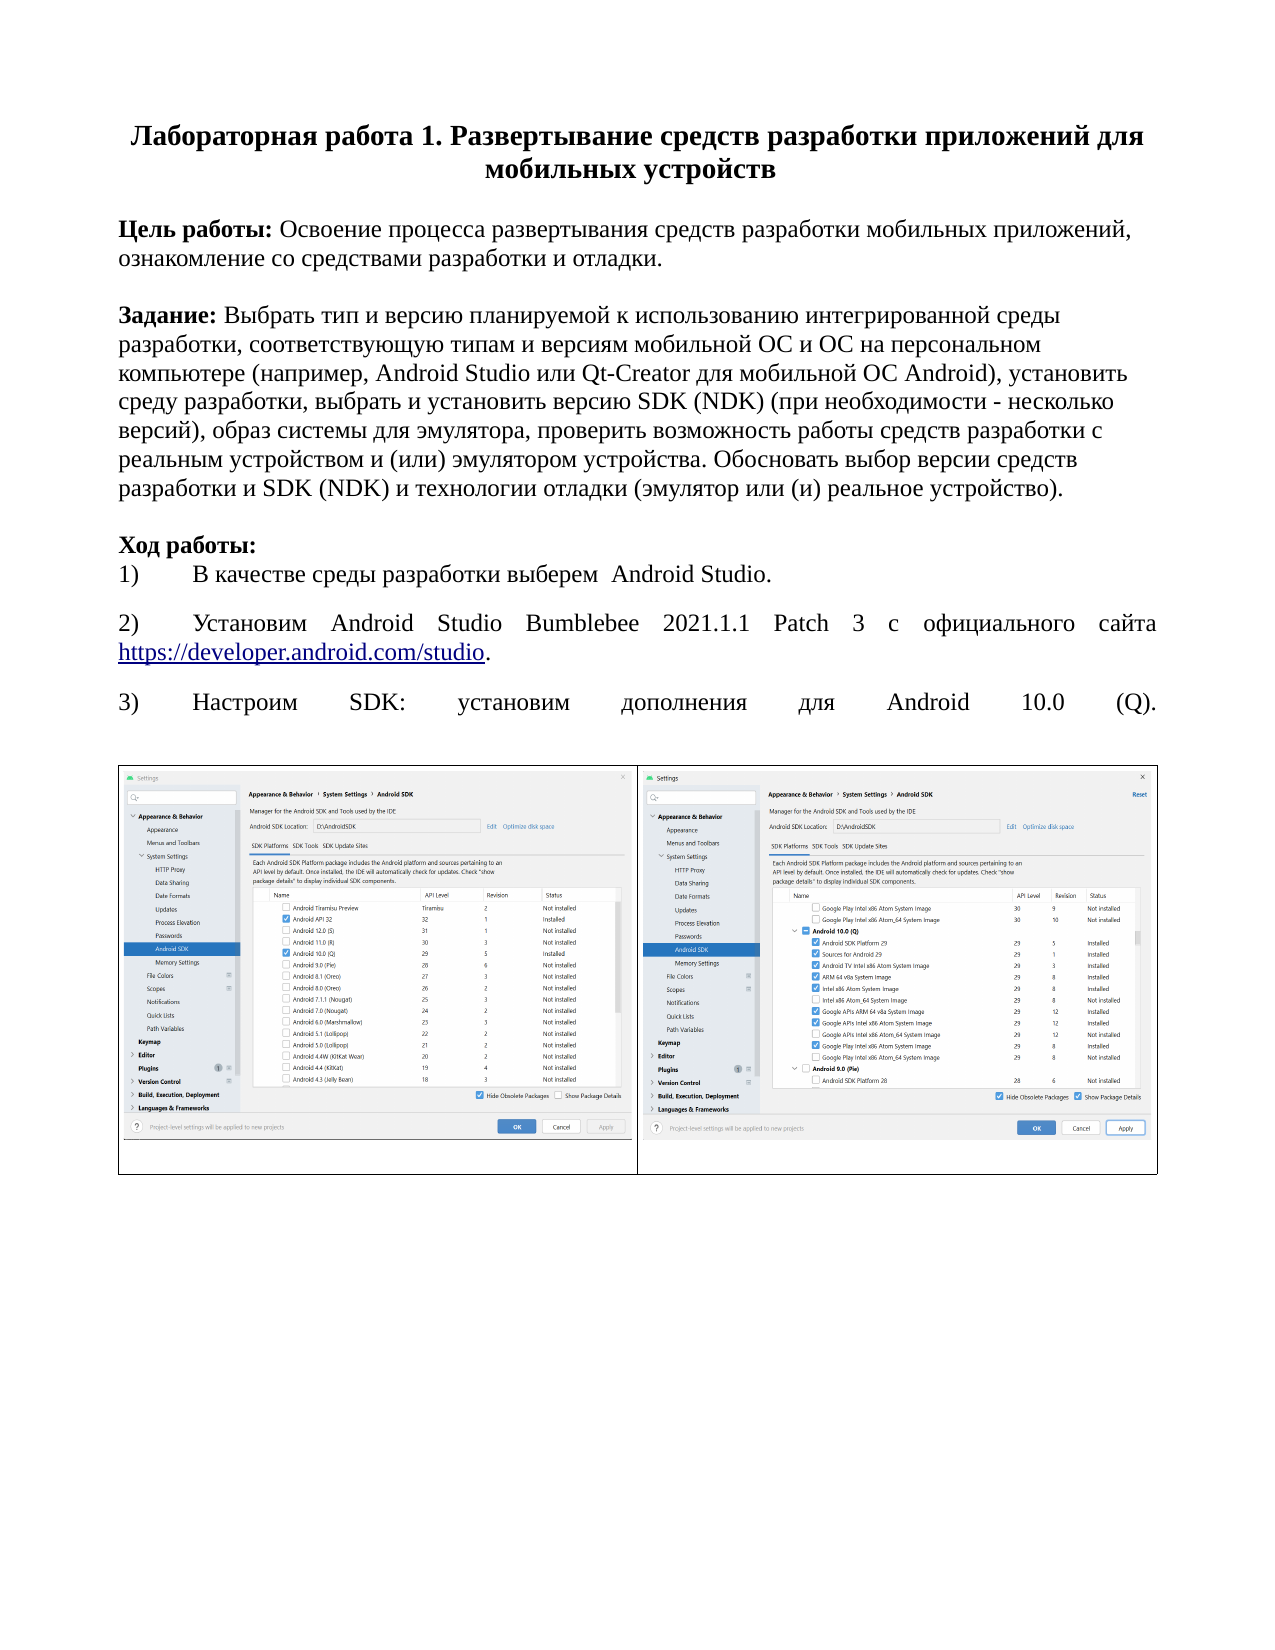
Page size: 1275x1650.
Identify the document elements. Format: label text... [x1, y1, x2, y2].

text Лабораторная работа 1. Развертывание средств разработки приложений для мобильных устройств [118, 118, 1157, 185]
list Настроим SDK: установим дополнения для Android 10.0 (Q). [118, 687, 1157, 744]
picture [643, 771, 1152, 1140]
table_header [119, 766, 637, 1174]
table_header [638, 766, 1157, 1174]
text Задание: Выбрать тип и версию планируемой к использованию интегрированной среды разработки, соответствующую типам и версиям мобильной ОС и ОС на персональном компьютере (например, Android Studio или Qt-Creator для мобильной ОС Android), установить среду разработки, выбрать и установить версию SDK (NDK) (при необходимости - несколько версий), образ системы для эмулятора, проверить возможность работы средств разработки с реальным устройством и (или) эмулятором устройства. Обосновать выбор версии средств разработки и SDK (NDK) и технологии отладки (эмулятор или (и) реальное устройство). [118, 300, 1157, 501]
text Цель работы: Освоение процесса развертывания средств разработки мобильных приложений, ознакомление со средствами разработки и отладки. [118, 214, 1157, 271]
text Ход работы: [118, 530, 1157, 559]
list В качестве среды разработки выберем Android Studio. [118, 559, 1157, 588]
list Установим Android Studio Bumblebee 2021.1.1 Patch 3 c официального сайта https://developer.android.com/studio. [118, 608, 1157, 666]
picture [123, 771, 632, 1140]
